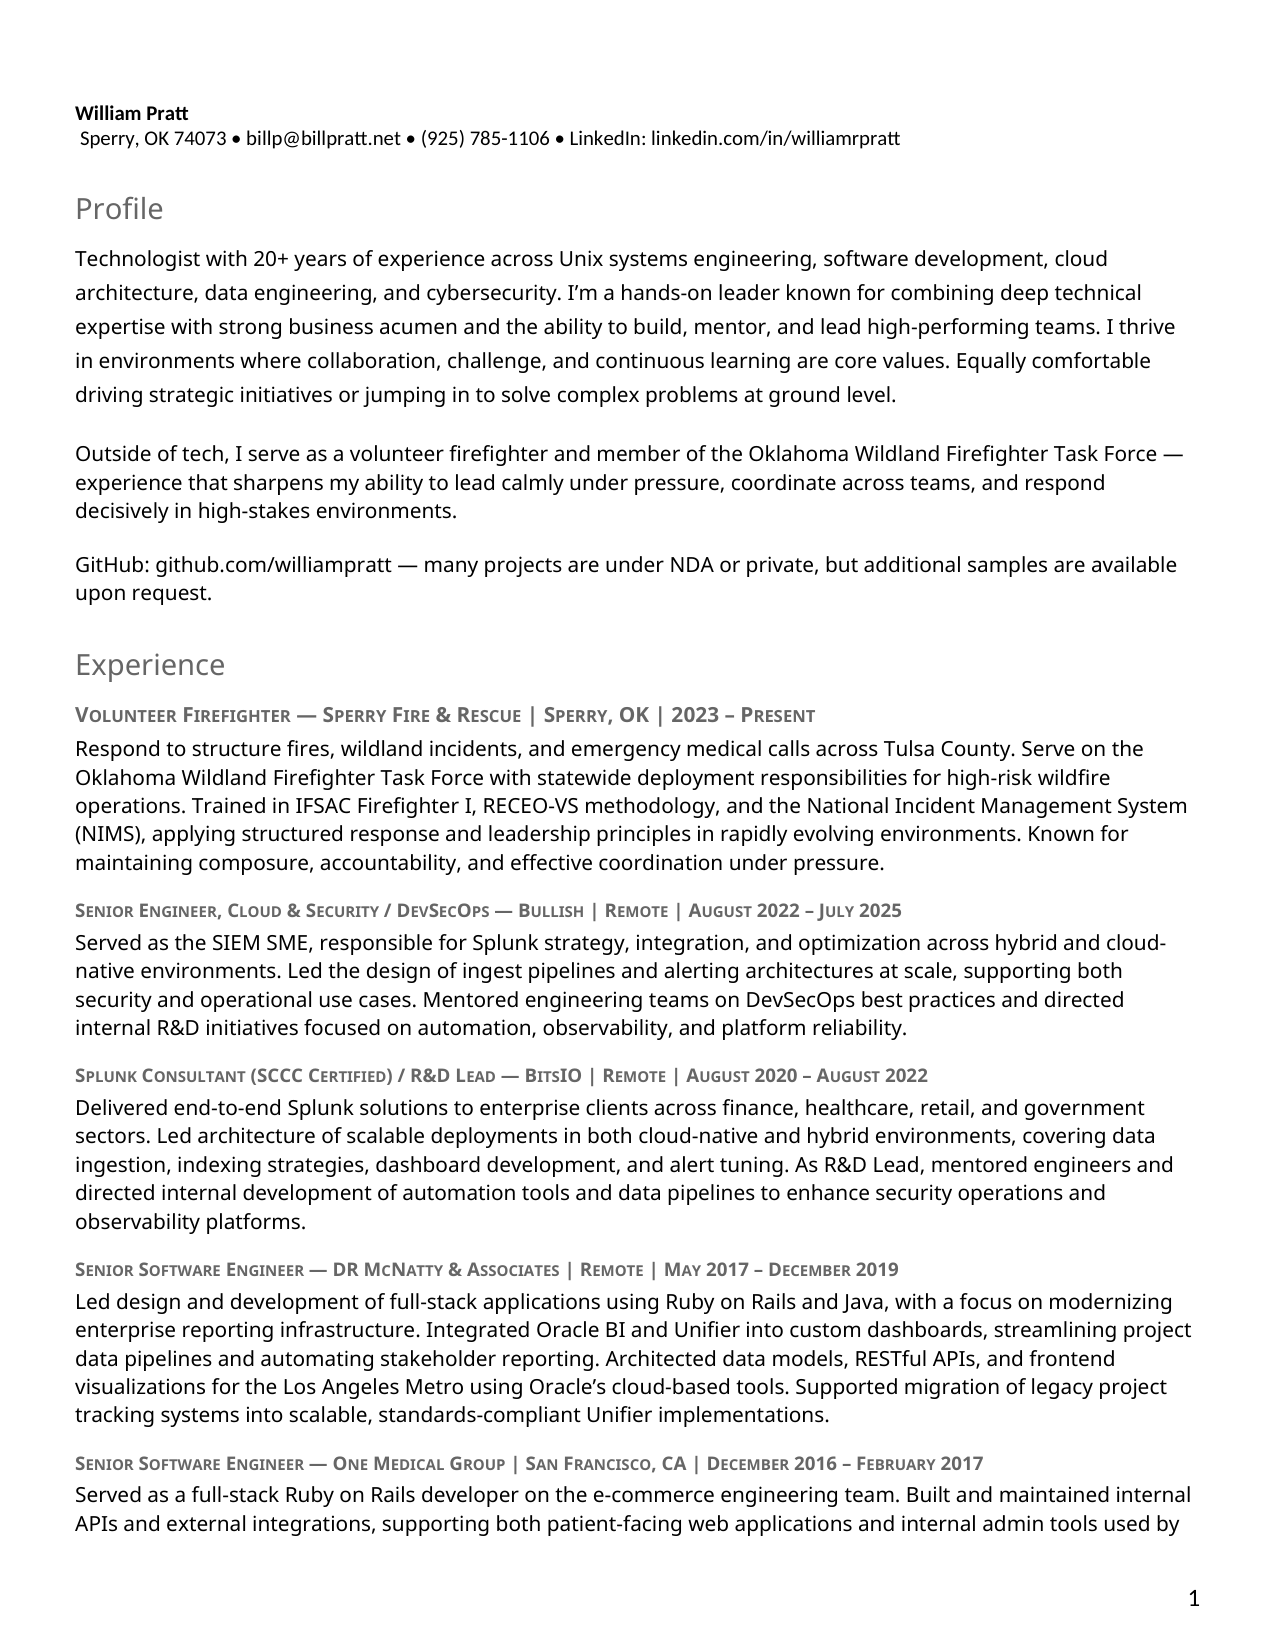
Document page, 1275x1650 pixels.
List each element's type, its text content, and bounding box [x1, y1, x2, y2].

text Served as a full-stack Ruby on Rails developer on the e-commerce engineering team. Built and maintained internal APIs and external integrations, supporting both patient-facing web applications and internal admin tools used by [75, 1480, 1200, 1537]
text Outside of tech, I serve as a volunteer firefighter and member of the Oklahoma Wildland Firefighter Task Force — experience that sharpens my ability to lead calmly under pressure, coordinate across teams, and respond decisively in high-stakes environments. [75, 439, 1200, 525]
text William Pratt Sperry, OK 74073 • billp@billpratt.net • (925) 785-1106 • LinkedIn: linkedin.com/in/williamrpratt [75, 100, 1200, 151]
subtitle Profile [75, 188, 1200, 228]
text Led design and development of full-stack applications using Ruby on Rails and Java, with a focus on modernizing enterprise reporting infrastructure. Integrated Oracle BI and Unifier into custom dashboards, streamlining project data pipelines and automating stakeholder reporting. Architected data models, RESTful APIs, and frontend visualizations for the Los Angeles Metro using Oracle’s cloud-based tools. Supported migration of legacy project tracking systems into scalable, standards-compliant Unifier implementations. [75, 1287, 1200, 1429]
text Technologist with 20+ years of experience across Unix systems engineering, software development, cloud architecture, data engineering, and cybersecurity. I’m a hands-on leader known for combining deep technical expertise with strong business acumen and the ability to build, mentor, and lead high-performing teams. I thrive in environments where collaboration, challenge, and continuous learning are core values. Equally comfortable driving strategic initiatives or jumping in to solve complex problems at ground level. [75, 244, 1200, 409]
text GitHub: github.com/williampratt — many projects are under NDA or private, but additional samples are available upon request. [75, 550, 1200, 607]
text Senior Engineer, Cloud & Security / DevSecOps — Bullish | Remote | August 2022 – July 2025 [75, 897, 1200, 923]
text Senior Software Engineer — DR McNatty & Associates | Remote | May 2017 – December 2019 [75, 1256, 1200, 1282]
text Served as the SIEM SME, responsible for Splunk strategy, integration, and optimization across hybrid and cloud-native environments. Led the design of ingest pipelines and alerting architectures at scale, supporting both security and operational use cases. Mentored engineering teams on DevSecOps best practices and directed internal R&D initiatives focused on automation, observability, and platform reliability. [75, 928, 1200, 1042]
text Delivered end-to-end Splunk solutions to enterprise clients across finance, healthcare, retail, and government sectors. Led architecture of scalable deployments in both cloud-native and hybrid environments, covering data ingestion, indexing strategies, dashboard development, and alert tuning. As R&D Lead, mentored engineers and directed internal development of automation tools and data pipelines to enhance security operations and observability platforms. [75, 1093, 1200, 1235]
subtitle Experience [75, 644, 1200, 684]
text Senior Software Engineer — One Medical Group | San Francisco, CA | December 2016 – February 2017 [75, 1450, 1200, 1475]
text Splunk Consultant (SCCC Certified) / R&D Lead — BitsIO | Remote | August 2020 – August 2022 [75, 1062, 1200, 1088]
text Volunteer Firefighter — Sperry Fire & Rescue | Sperry, OK | 2023 – Present [75, 700, 1200, 729]
text Respond to structure fires, wildland incidents, and emergency medical calls across Tulsa County. Serve on the Oklahoma Wildland Firefighter Task Force with statewide deployment responsibilities for high-risk wildfire operations. Trained in IFSAC Firefighter I, RECEO-VS methodology, and the National Incident Management System (NIMS), applying structured response and leadership principles in rapidly evolving environments. Known for maintaining composure, accountability, and effective coordination under pressure. [75, 734, 1200, 876]
